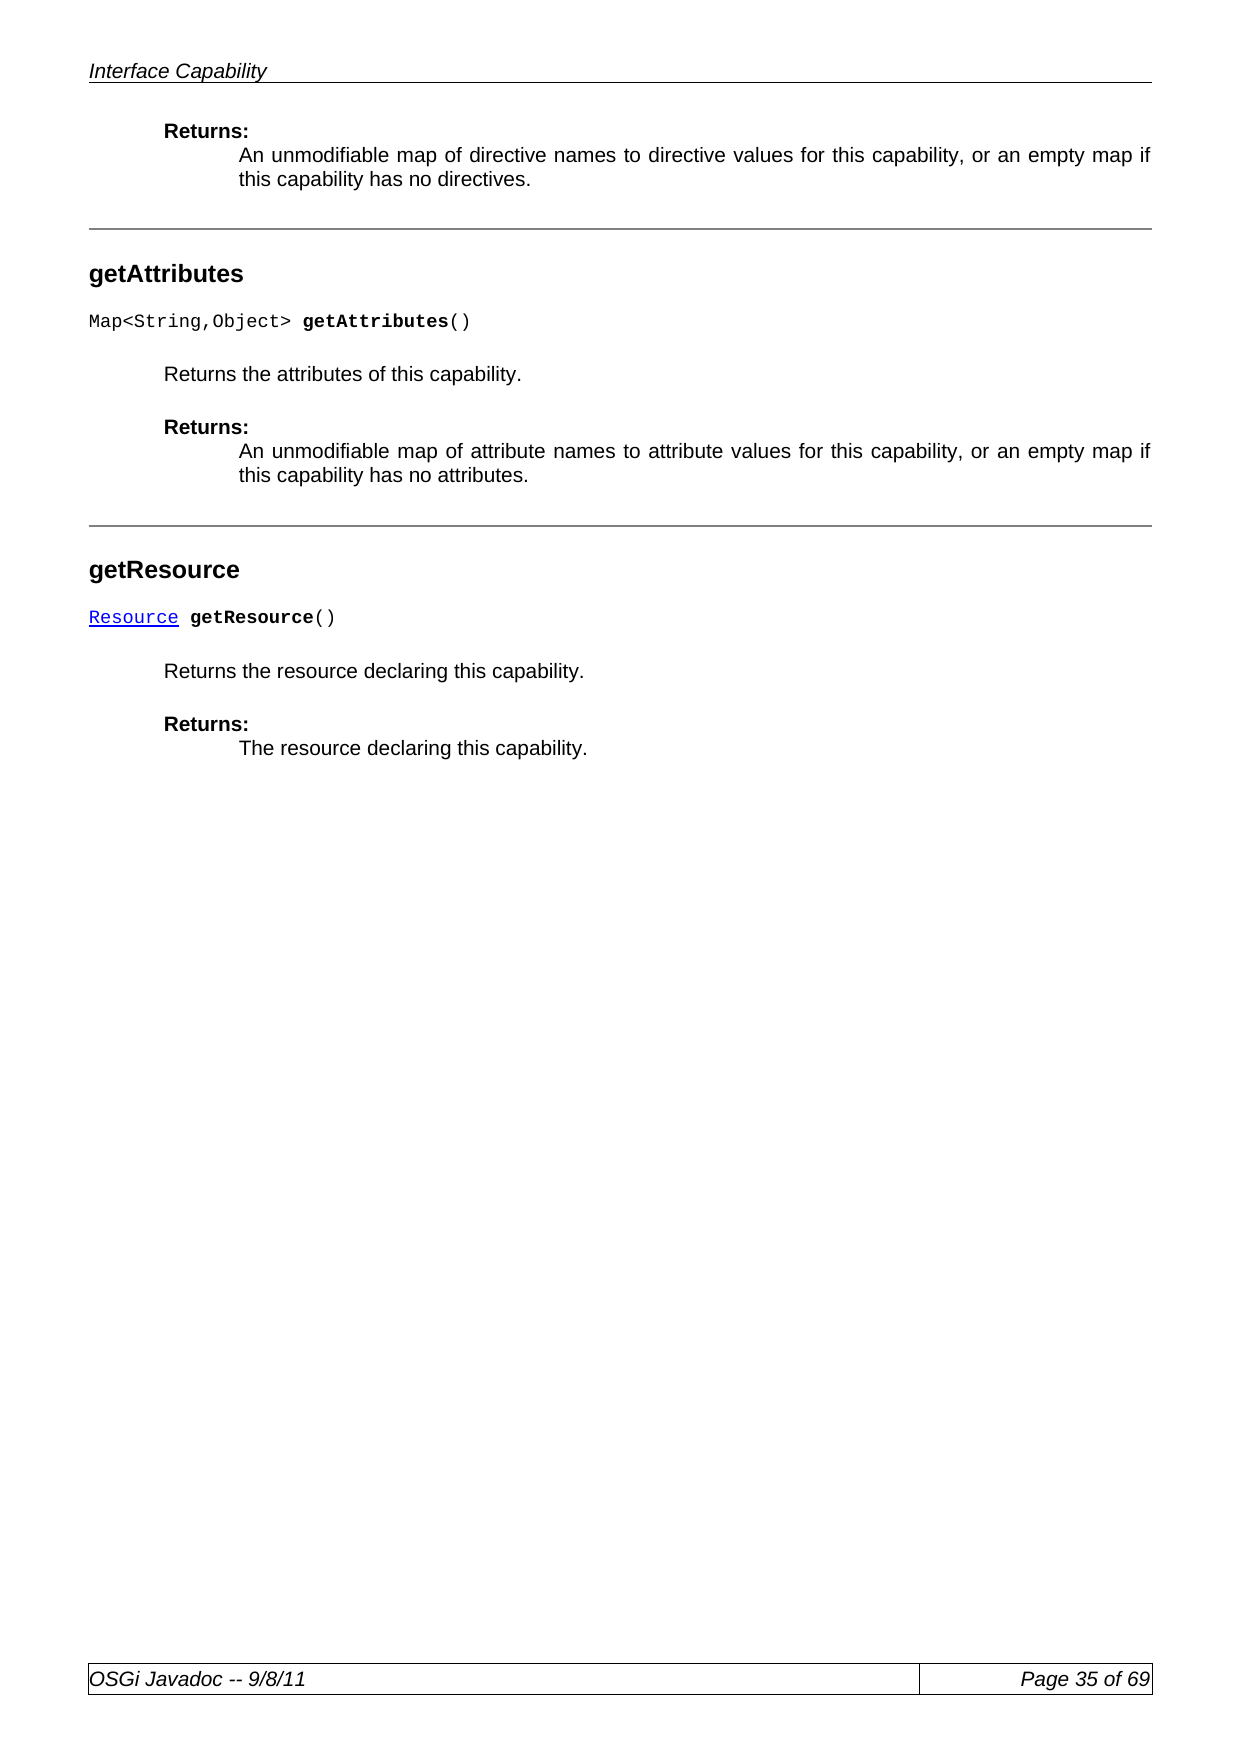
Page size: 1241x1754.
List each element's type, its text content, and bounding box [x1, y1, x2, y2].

text Resource getResource() [88, 608, 1152, 629]
text Returns: [163, 415, 1152, 439]
subtitle getAttributes [88, 258, 1152, 287]
text Returns: [163, 712, 1152, 736]
subtitle getResource [88, 555, 1152, 584]
text Returns the attributes of this capability. [163, 362, 1152, 386]
text Map<String,Object> getAttributes() [88, 311, 1152, 333]
text Returns: [163, 118, 1152, 142]
text Returns the resource declaring this capability. [163, 658, 1152, 682]
text An unmodifiable map of attribute names to attribute values for this capability, or an empty map if this capability has no attributes. [238, 439, 1152, 487]
text The resource declaring this capability. [238, 736, 1152, 759]
text An unmodifiable map of directive names to directive values for this capability, or an empty map if this capability has no directives. [238, 142, 1152, 190]
